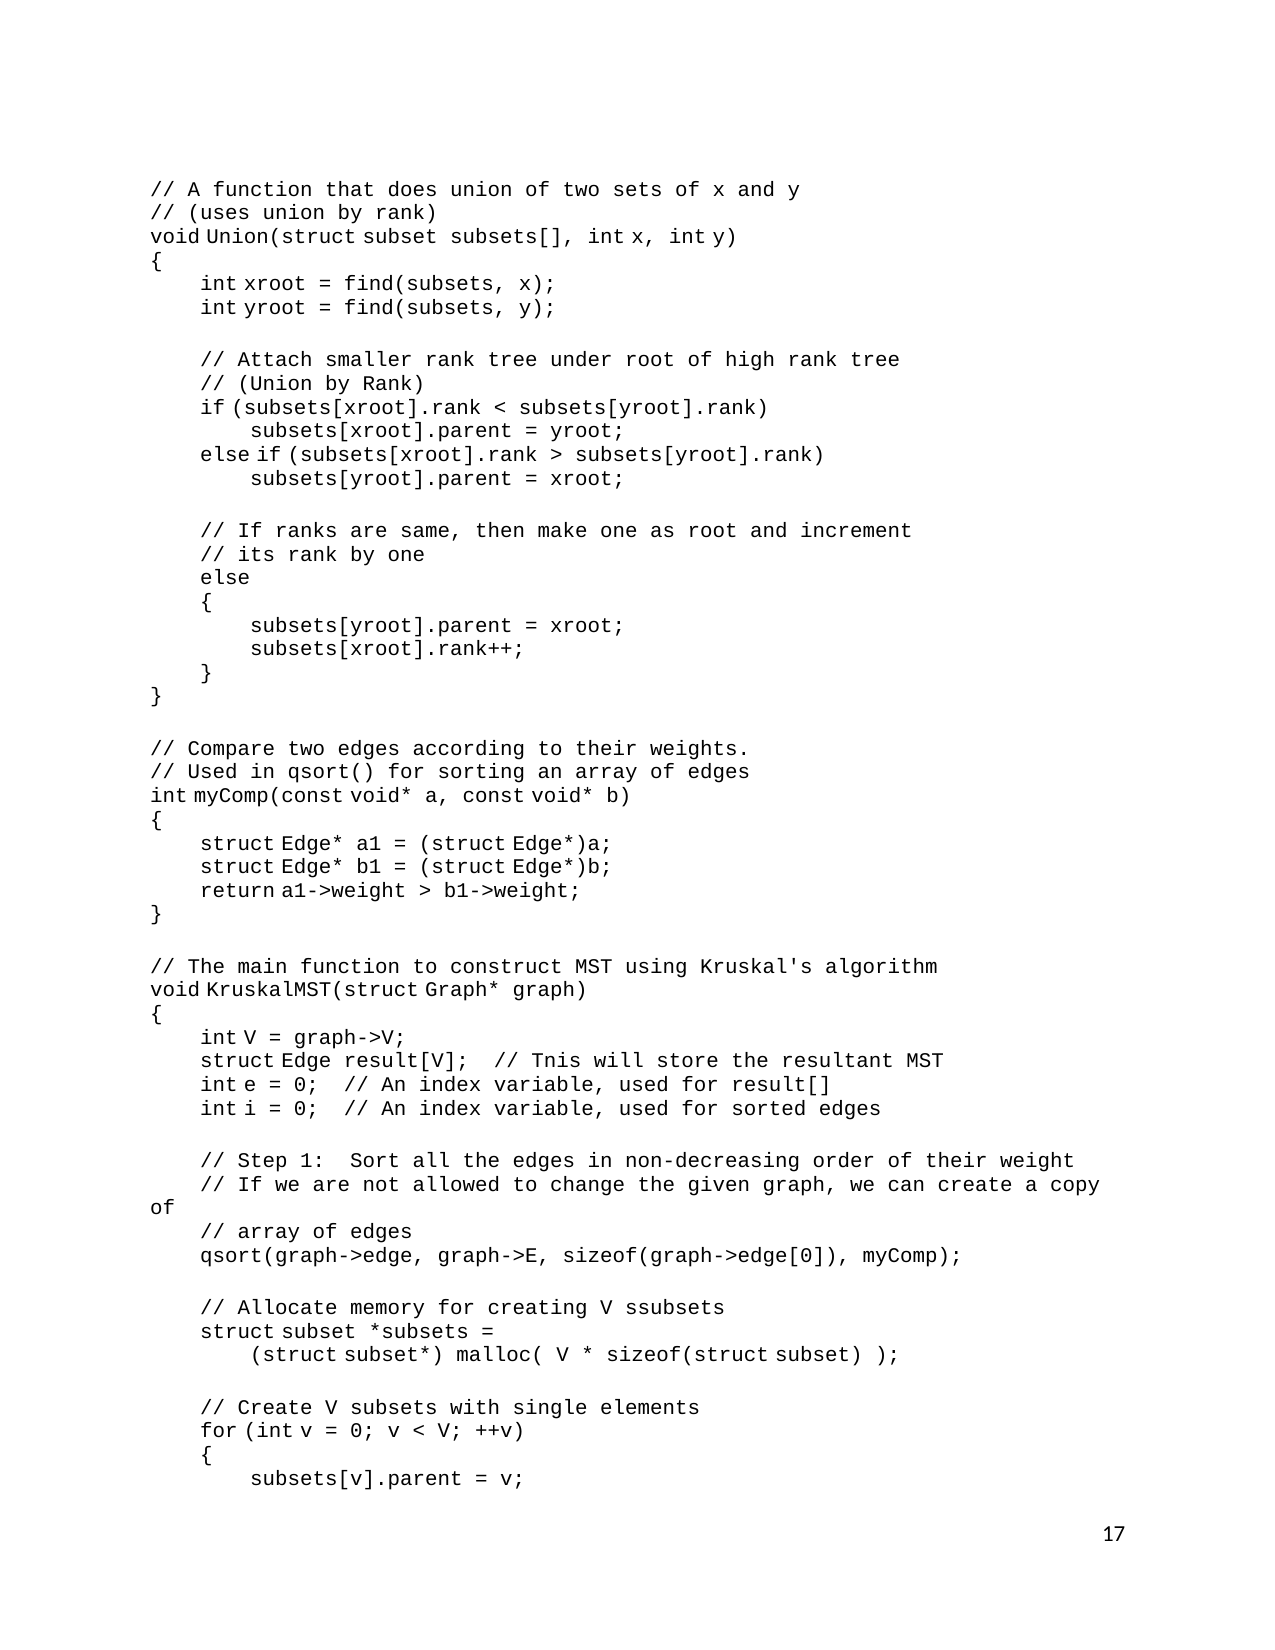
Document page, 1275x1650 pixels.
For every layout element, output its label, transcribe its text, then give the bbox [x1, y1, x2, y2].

text for (int v = 0; v < V; ++v) [150, 1420, 1125, 1444]
text int myComp(const void* a, const void* b) [150, 785, 1125, 809]
text struct Edge* a1 = (struct Edge*)a; [150, 832, 1125, 856]
text return a1->weight > b1->weight; [150, 880, 1125, 903]
text // If we are not allowed to change the given graph, we can create a copy of [150, 1174, 1125, 1221]
text if (subsets[xroot].rank < subsets[yroot].rank) [150, 397, 1125, 420]
text subsets[xroot].rank++; [150, 638, 1125, 662]
text subsets[yroot].parent = xroot; [150, 614, 1125, 638]
text int xroot = find(subsets, x); [150, 273, 1125, 297]
text // Attach smaller rank tree under root of high rank tree [150, 349, 1125, 373]
text else if (subsets[xroot].rank > subsets[yroot].rank) [150, 444, 1125, 468]
text int yroot = find(subsets, y); [150, 297, 1125, 321]
text subsets[xroot].parent = yroot; [150, 420, 1125, 444]
text int i = 0; // An index variable, used for sorted edges [150, 1098, 1125, 1121]
text // (Union by Rank) [150, 373, 1125, 397]
text // array of edges [150, 1221, 1125, 1245]
text { [150, 591, 1125, 614]
text // Step 1: Sort all the edges in non-decreasing order of their weight [150, 1150, 1125, 1174]
text { [150, 250, 1125, 273]
text qsort(graph->edge, graph->E, sizeof(graph->edge[0]), myComp); [150, 1245, 1125, 1268]
text subsets[yroot].parent = xroot; [150, 468, 1125, 491]
text struct Edge* b1 = (struct Edge*)b; [150, 856, 1125, 880]
text else [150, 567, 1125, 591]
text // The main function to construct MST using Kruskal's algorithm [150, 956, 1125, 979]
text { [150, 809, 1125, 832]
text struct subset *subsets = [150, 1321, 1125, 1344]
text // its rank by one [150, 544, 1125, 567]
text { [150, 1444, 1125, 1468]
text } [150, 686, 1125, 709]
text (struct subset*) malloc( V * sizeof(struct subset) ); [150, 1344, 1125, 1368]
text // Used in qsort() for sorting an array of edges [150, 762, 1125, 785]
text void Union(struct subset subsets[], int x, int y) [150, 226, 1125, 250]
text int V = graph->V; [150, 1027, 1125, 1050]
text subsets[v].parent = v; [150, 1468, 1125, 1491]
text void KruskalMST(struct Graph* graph) [150, 979, 1125, 1003]
text struct Edge result[V]; // Tnis will store the resultant MST [150, 1050, 1125, 1074]
text } [150, 662, 1125, 686]
text // If ranks are same, then make one as root and increment [150, 520, 1125, 544]
text int e = 0; // An index variable, used for result[] [150, 1074, 1125, 1098]
text // Create V subsets with single elements [150, 1397, 1125, 1420]
text } [150, 903, 1125, 927]
text // Allocate memory for creating V ssubsets [150, 1297, 1125, 1321]
text // Compare two edges according to their weights. [150, 738, 1125, 762]
text { [150, 1003, 1125, 1027]
text // (uses union by rank) [150, 202, 1125, 226]
text // A function that does union of two sets of x and y [150, 179, 1125, 202]
